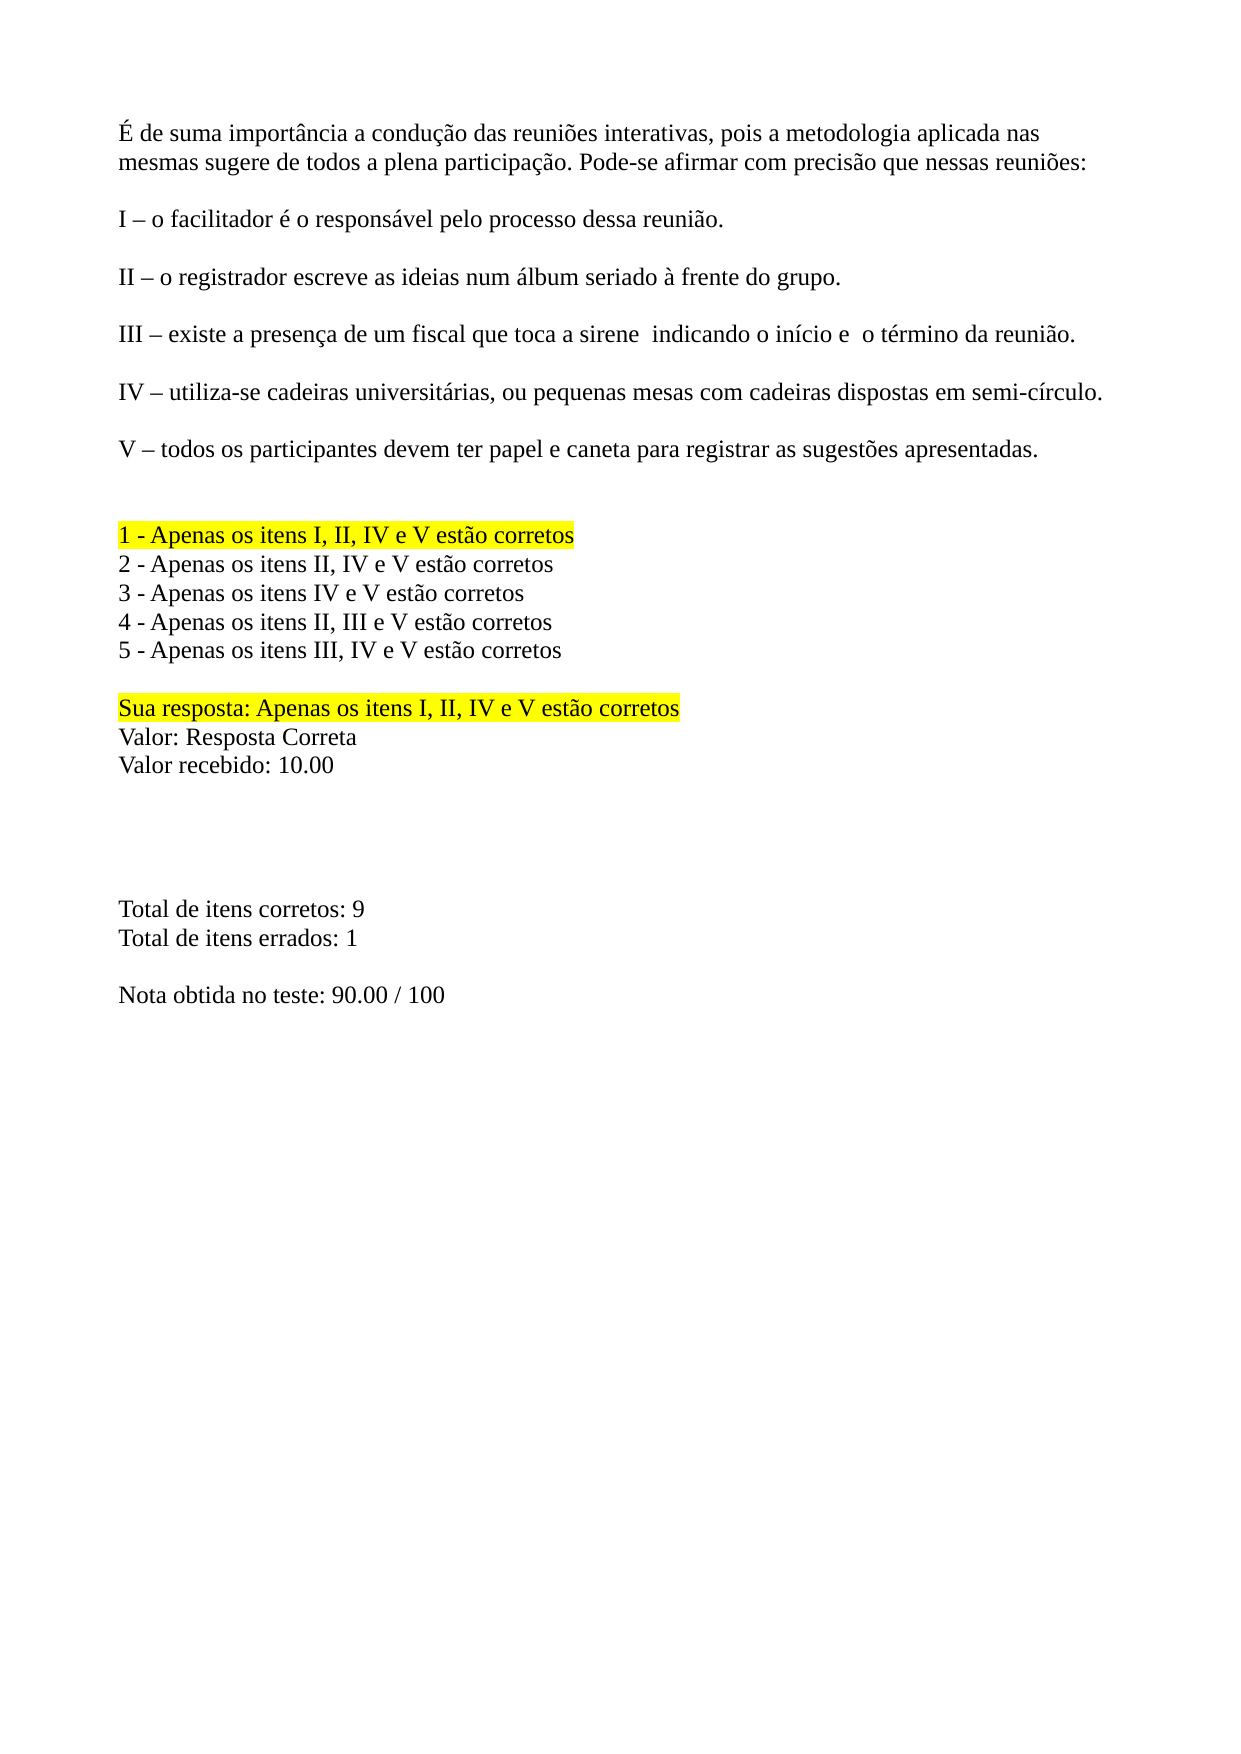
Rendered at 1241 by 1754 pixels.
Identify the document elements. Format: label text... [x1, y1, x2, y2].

text 5 - Apenas os itens III, IV e V estão corretos [118, 636, 1122, 664]
text É de suma importância a condução das reuniões interativas, pois a metodologia aplicada nas mesmas sugere de todos a plena participação. Pode-se afirmar com precisão que nessas reuniões: [118, 118, 1122, 176]
text 1 - Apenas os itens I, II, IV e V estão corretos [118, 521, 1122, 549]
text Total de itens errados: 1 [118, 923, 1122, 952]
text I – o facilitador é o responsável pelo processo dessa reunião. [118, 204, 1122, 233]
text V – todos os participantes devem ter papel e caneta para registrar as sugestões apresentadas. [118, 434, 1122, 463]
text III – existe a presença de um fiscal que toca a sirene indicando o início e o término da reunião. [118, 319, 1122, 348]
text II – o registrador escreve as ideias num álbum seriado à frente do grupo. [118, 262, 1122, 291]
text 2 - Apenas os itens II, IV e V estão corretos [118, 549, 1122, 578]
text Valor: Resposta Correta [118, 722, 1122, 751]
text Sua resposta: Apenas os itens I, II, IV e V estão corretos [118, 693, 1122, 722]
text Total de itens corretos: 9 [118, 894, 1122, 923]
text 3 - Apenas os itens IV e V estão corretos [118, 578, 1122, 607]
text IV – utiliza-se cadeiras universitárias, ou pequenas mesas com cadeiras dispostas em semi-círculo. [118, 377, 1122, 406]
text Valor recebido: 10.00 [118, 751, 1122, 779]
text Nota obtida no teste: 90.00 / 100 [118, 981, 1122, 1009]
text 4 - Apenas os itens II, III e V estão corretos [118, 607, 1122, 636]
